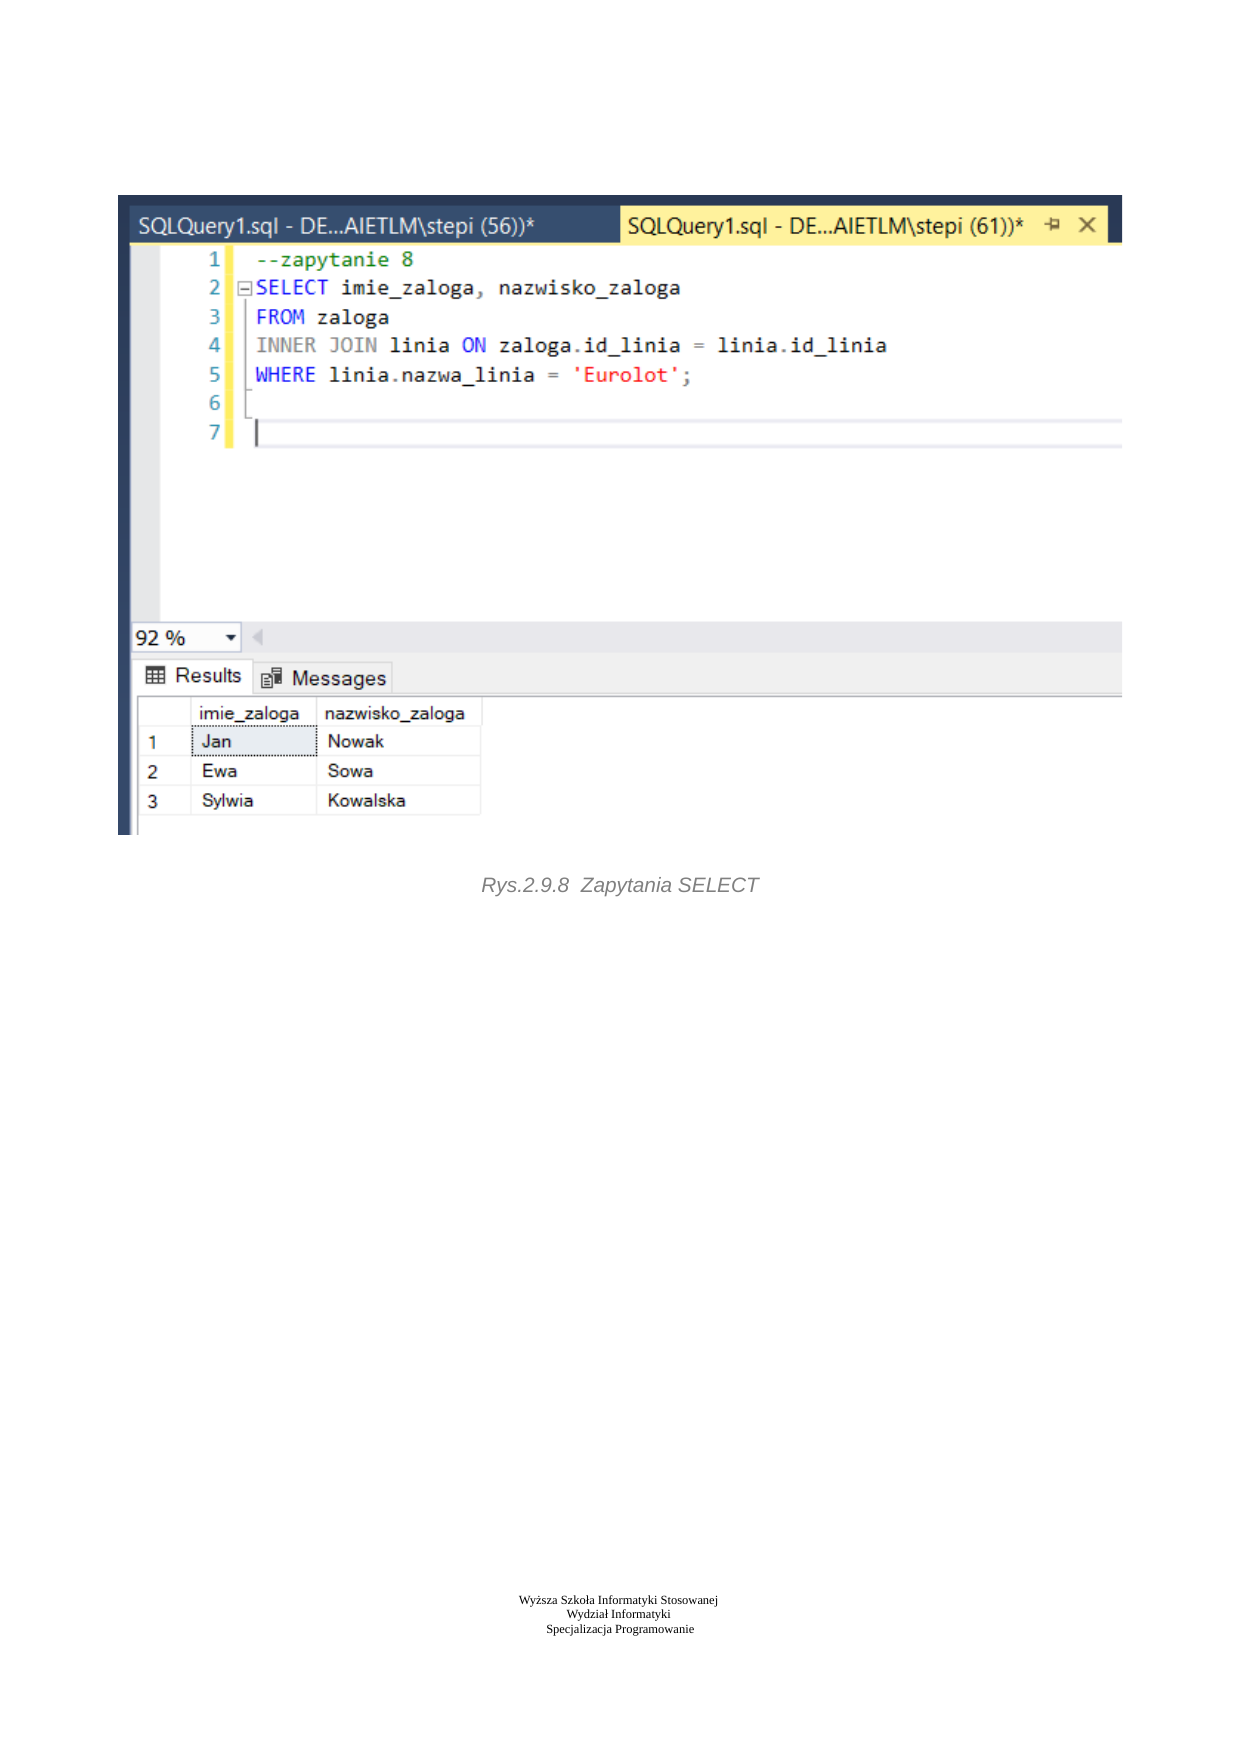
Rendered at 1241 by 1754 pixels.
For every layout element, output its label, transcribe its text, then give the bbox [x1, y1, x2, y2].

text Rys.2.9.8 Zapytania SELECT [118, 873, 1122, 897]
picture [118, 195, 1123, 835]
